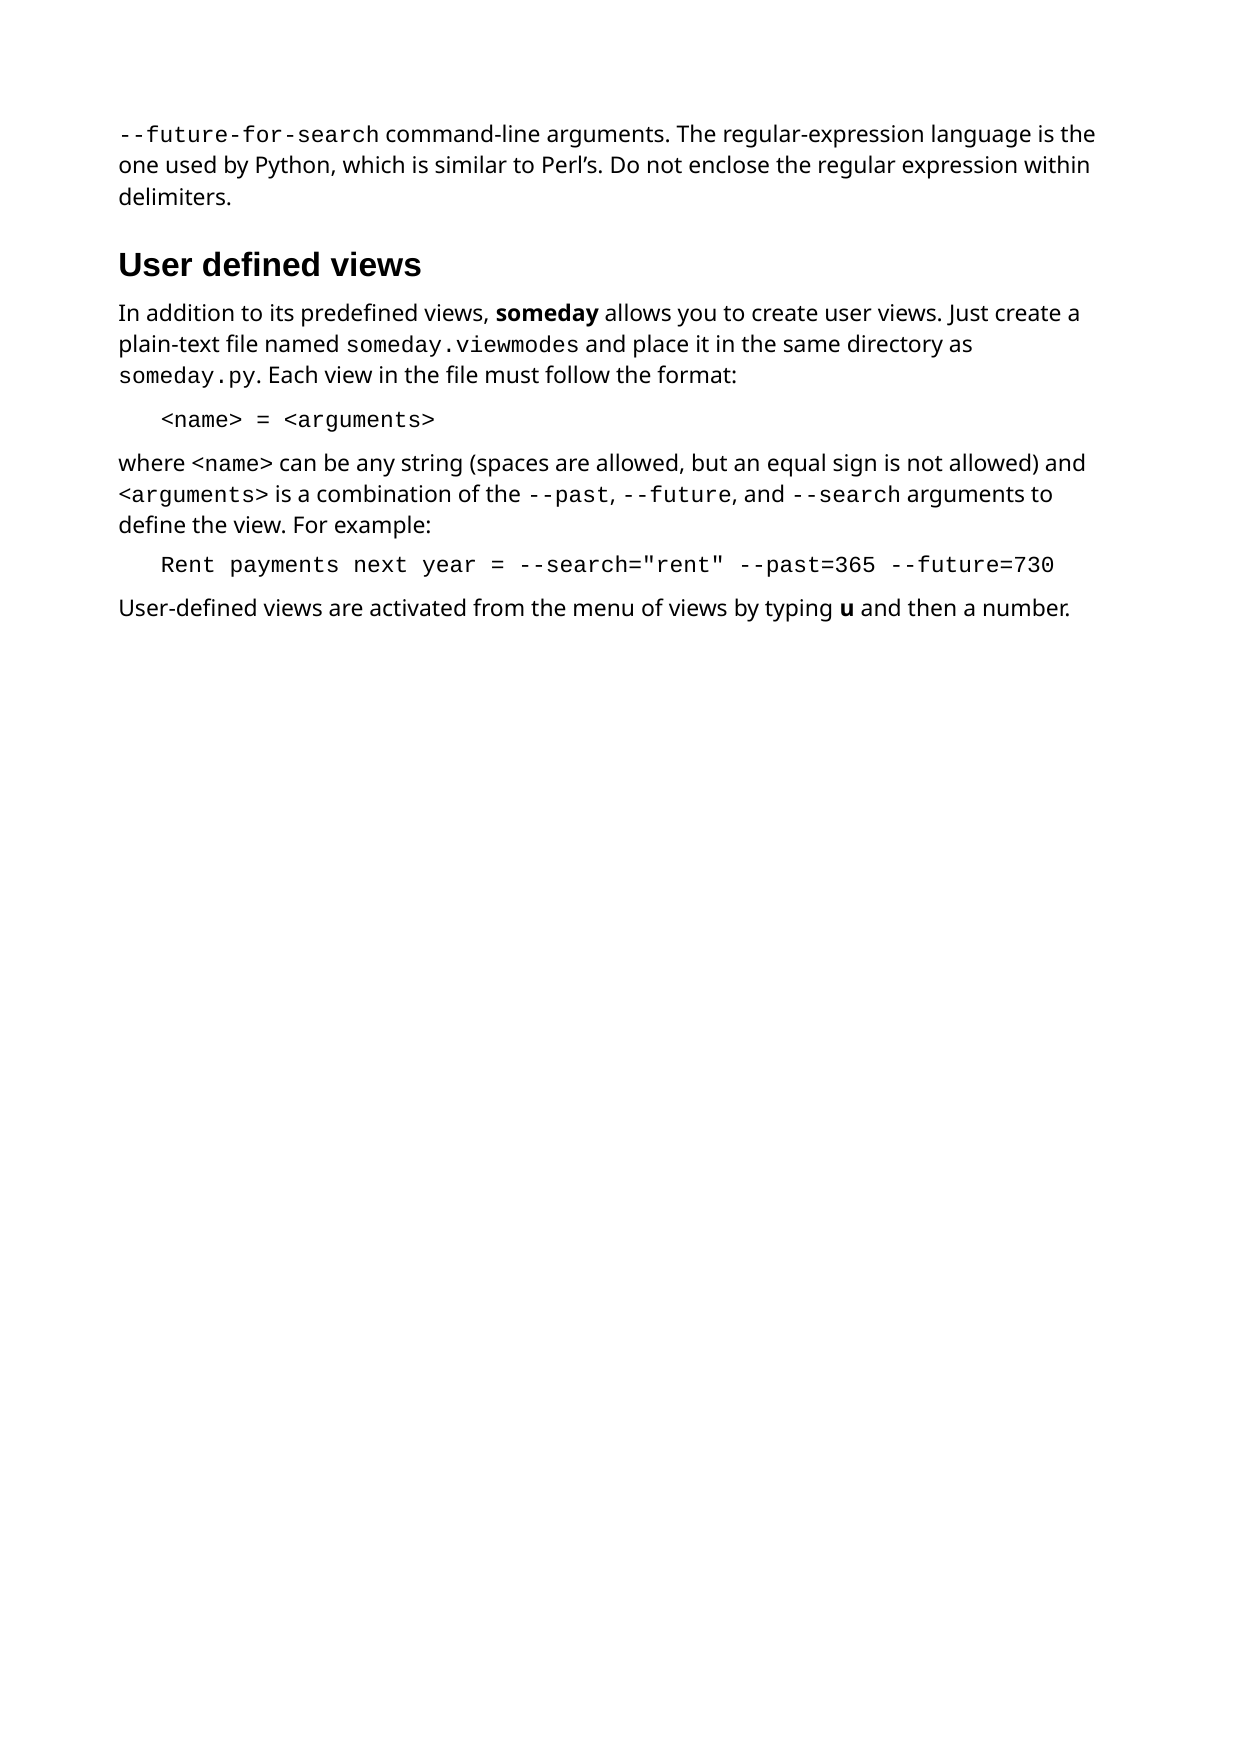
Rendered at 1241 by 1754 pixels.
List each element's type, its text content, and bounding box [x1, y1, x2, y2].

text where <name> can be any string (spaces are allowed, but an equal sign is not allowed) and <arguments> is a combination of the ‑‑past, ‑‑future, and ‑‑search arguments to define the view. For example: [118, 447, 1122, 541]
text ‑‑future‑for‑search command-line arguments. The regular-expression language is the one used by Python, which is similar to Perl’s. Do not enclose the regular expression within delimiters. [118, 118, 1122, 212]
subtitle User defined views [118, 245, 1122, 284]
text User‑defined views are activated from the menu of views by typing u and then a number. [118, 592, 1122, 623]
text <name> = <arguments> [118, 403, 1122, 434]
text Rent payments next year = ‑‑search="rent" ‑‑past=365 ‑‑future=730 [118, 553, 1122, 579]
text In addition to its predefined views, someday allows you to create user views. Just create a plain‑text file named someday.viewmodes and place it in the same directory as someday.py. Each view in the file must follow the format: [118, 296, 1122, 390]
